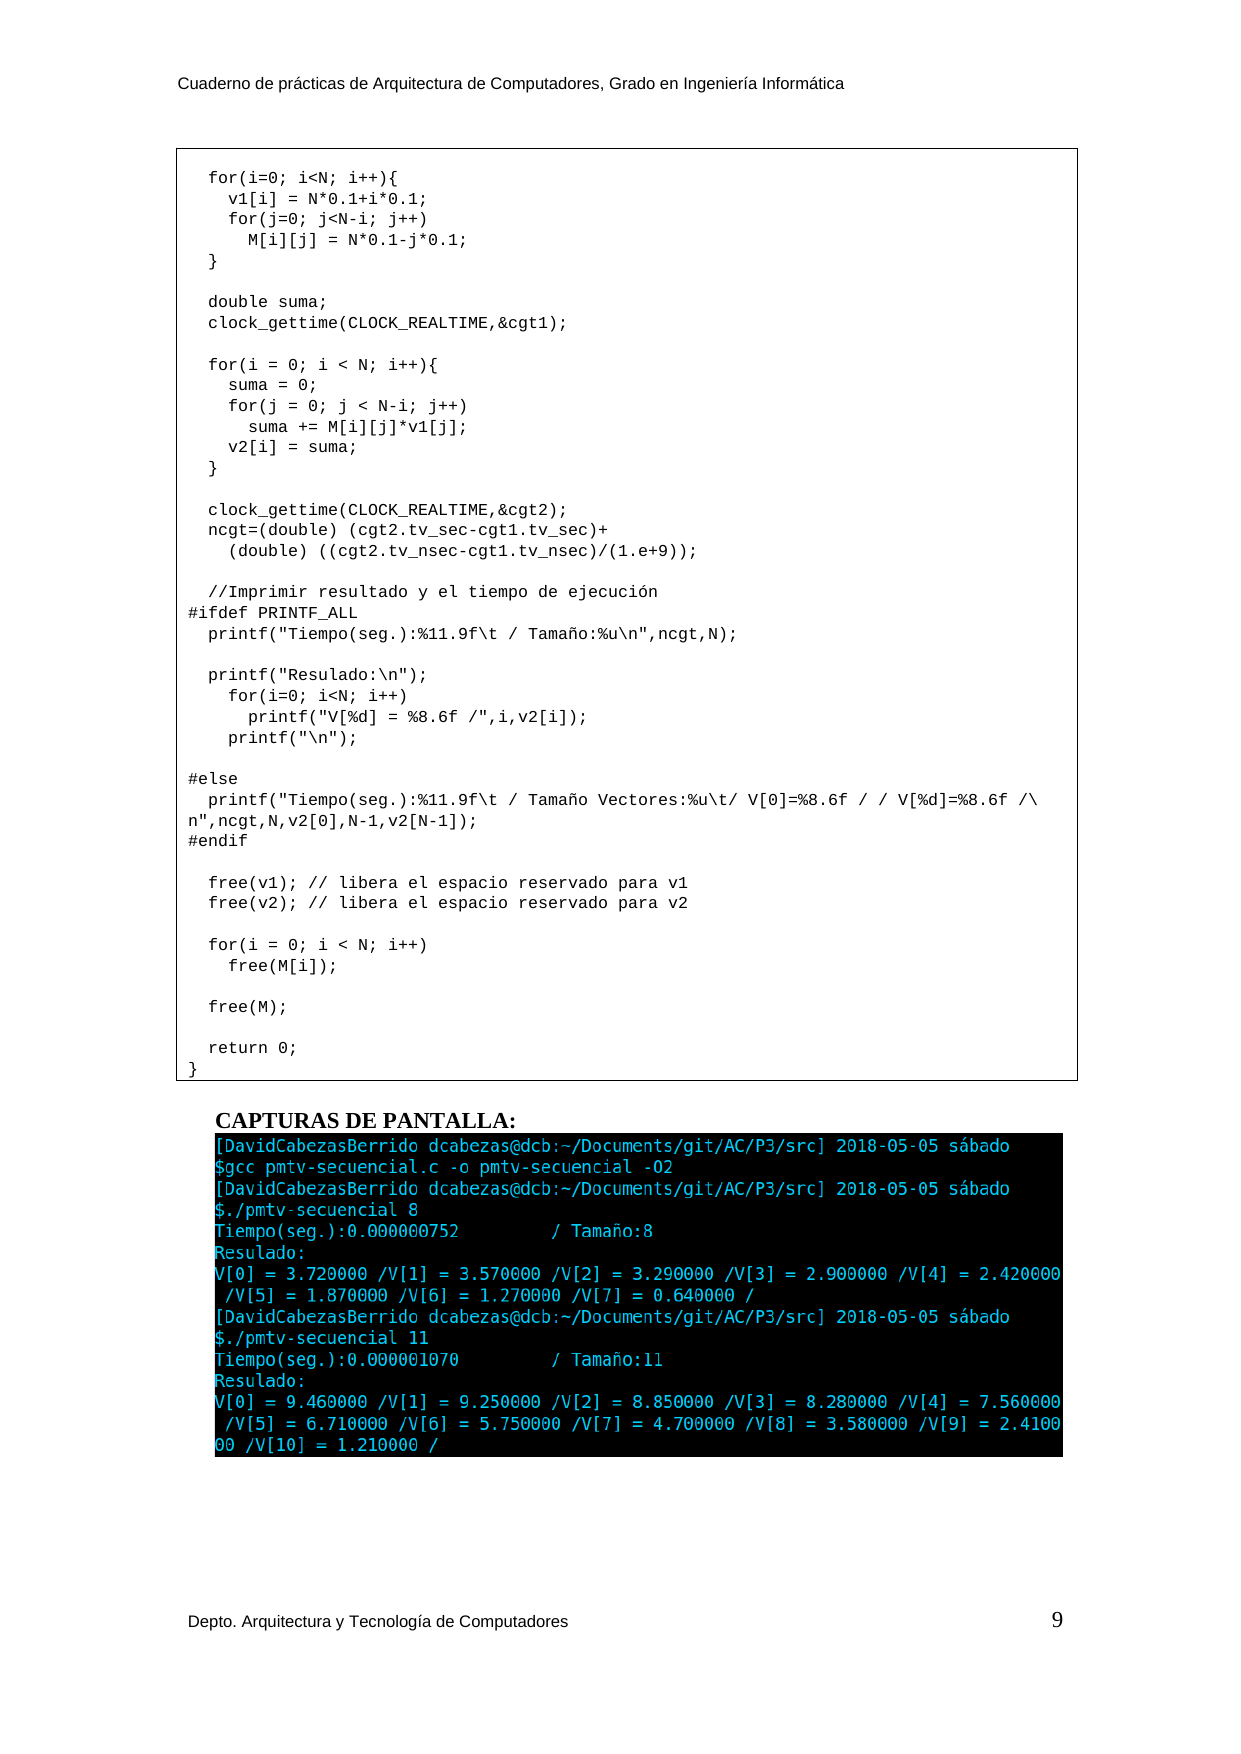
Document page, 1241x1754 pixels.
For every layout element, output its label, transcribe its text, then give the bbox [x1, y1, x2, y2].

picture [214, 1133, 1063, 1457]
table_header for(i=0; i<N; i++){ v1[i] = N*0.1+i*0.1; for(j=0; j<N-i; j++) M[i][j] = N*0.1-j*0.1; } double suma; clock_gettime(CLOCK_REALTIME,&cgt1); for(i = 0; i < N; i++){ suma = 0; for(j = 0; j < N-i; j++) suma += M[i][j]*v1[j]; v2[i] = suma; } clock_gettime(CLOCK_REALTIME,&cgt2); ncgt=(double) (cgt2.tv_sec-cgt1.tv_sec)+ (double) ((cgt2.tv_nsec-cgt1.tv_nsec)/(1.e+9)); //Imprimir resultado y el tiempo de ejecución #ifdef PRINTF_ALL printf("Tiempo(seg.):%11.9f\t / Tamaño:%u\n",ncgt,N); printf("Resulado:\n"); for(i=0; i<N; i++) printf("V[%d] = %8.6f /",i,v2[i]); printf("\n"); #else printf("Tiempo(seg.):%11.9f\t / Tamaño Vectores:%u\t/ V[0]=%8.6f / / V[%d]=%8.6f /\n",ncgt,N,v2[0],N-1,v2[N-1]); #endif free(v1); // libera el espacio reservado para v1 free(v2); // libera el espacio reservado para v2 for(i = 0; i < N; i++) free(M[i]); free(M); return 0; } [177, 149, 1077, 1080]
text CAPTURAS DE PANTALLA: [215, 1107, 1063, 1133]
